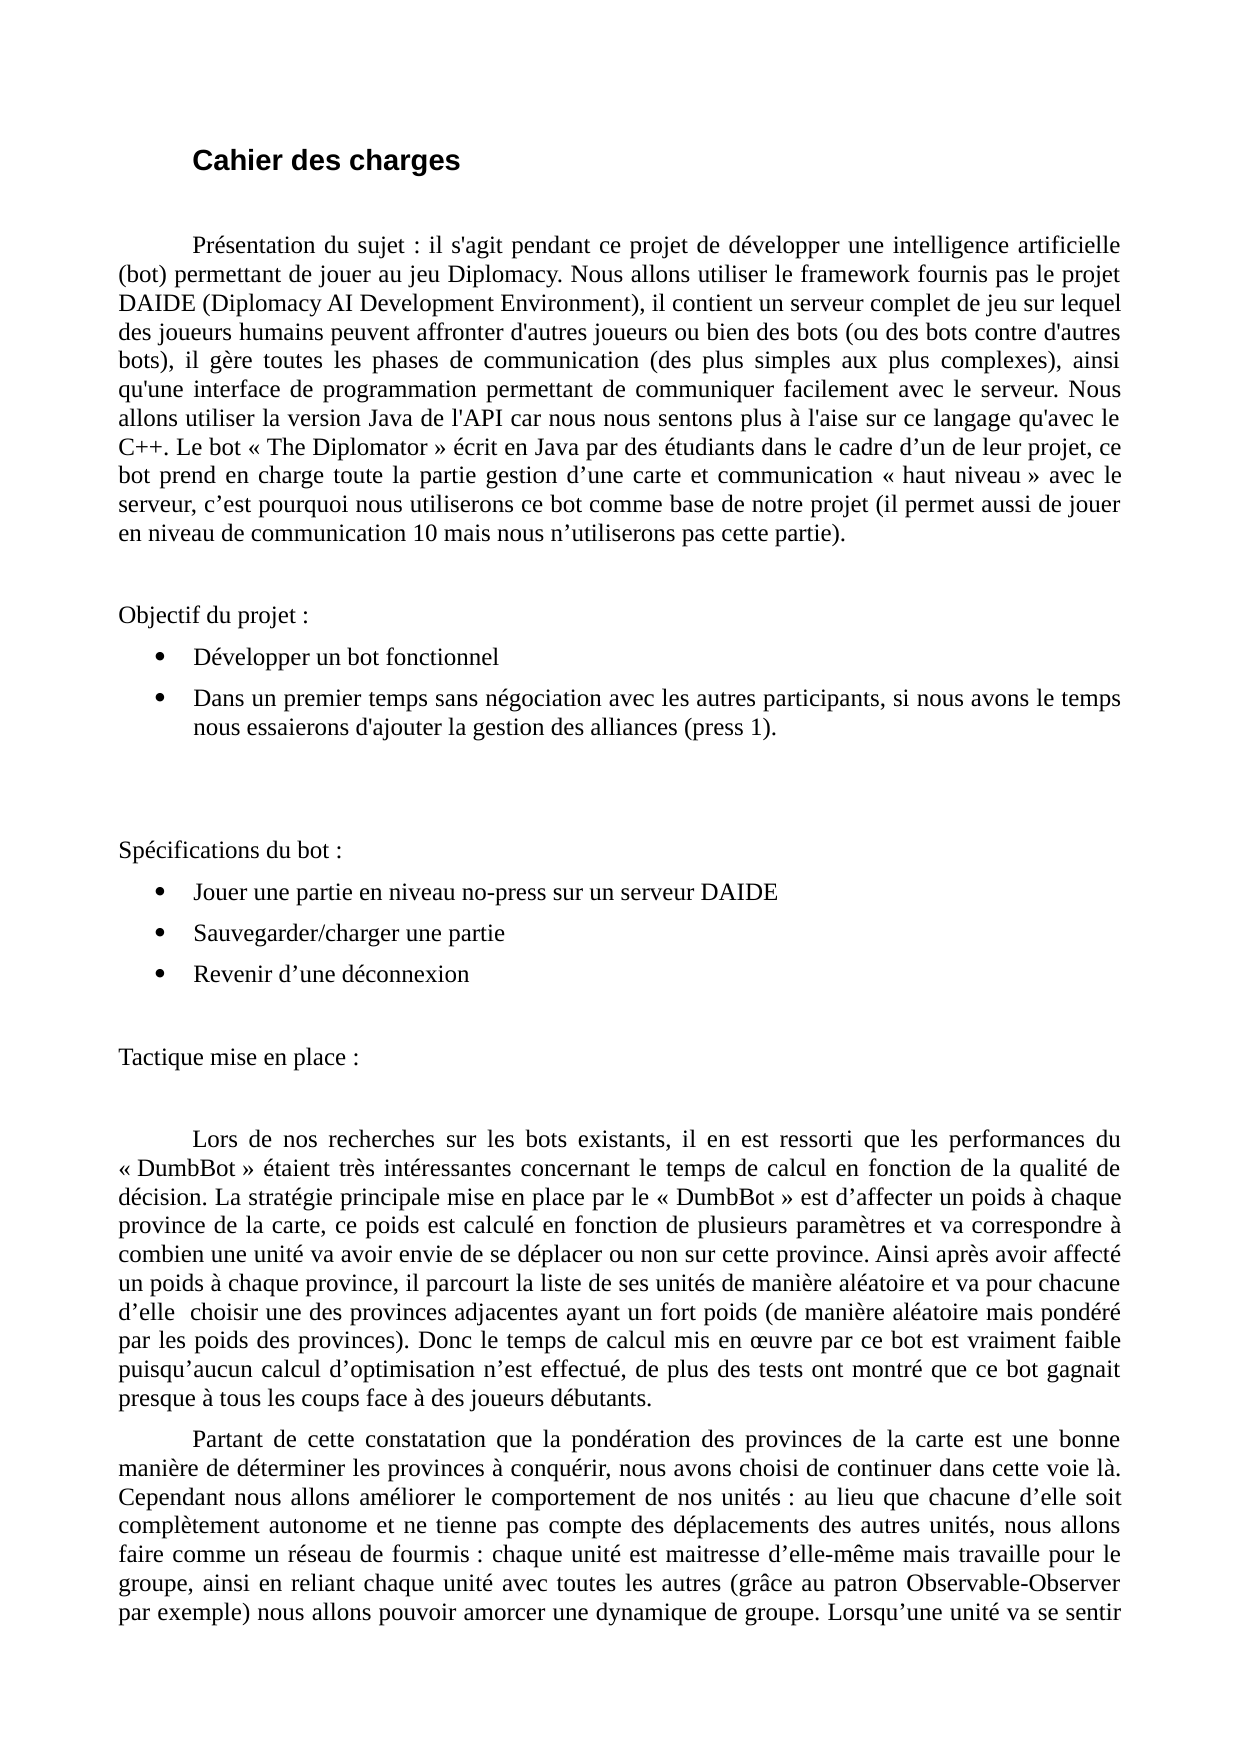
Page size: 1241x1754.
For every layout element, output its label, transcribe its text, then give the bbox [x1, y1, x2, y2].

list Dans un premier temps sans négociation avec les autres participants, si nous avons le temps nous essaierons d'ajouter la gestion des alliances (press 1). [156, 683, 1122, 740]
text Lors de nos recherches sur les bots existants, il en est ressorti que les performances du « DumbBot » étaient très intéressantes concernant le temps de calcul en fonction de la qualité de décision. La stratégie principale mise en place par le « DumbBot » est d’affecter un poids à chaque province de la carte, ce poids est calculé en fonction de plusieurs paramètres et va correspondre à combien une unité va avoir envie de se déplacer ou non sur cette province. Ainsi après avoir affecté un poids à chaque province, il parcourt la liste de ses unités de manière aléatoire et va pour chacune d’elle choisir une des provinces adjacentes ayant un fort poids (de manière aléatoire mais pondéré par les poids des provinces). Donc le temps de calcul mis en œuvre par ce bot est vraiment faible puisqu’aucun calcul d’optimisation n’est effectué, de plus des tests ont montré que ce bot gagnait presque à tous les coups face à des joueurs débutants. [118, 1124, 1122, 1412]
subtitle Cahier des charges [118, 143, 1122, 177]
list Développer un bot fonctionnel [156, 642, 1122, 670]
text Tactique mise en place : [118, 1042, 1122, 1070]
text Spécifications du bot : [118, 835, 1122, 864]
list Jouer une partie en niveau no-press sur un serveur DAIDE [156, 877, 1122, 905]
list Revenir d’une déconnexion [156, 959, 1122, 988]
text Objectif du projet : [118, 600, 1122, 629]
text Présentation du sujet : il s'agit pendant ce projet de développer une intelligence artificielle (bot) permettant de jouer au jeu Diplomacy. Nous allons utiliser le framework fournis pas le projet DAIDE (Diplomacy AI Development Environment), il contient un serveur complet de jeu sur lequel des joueurs humains peuvent affronter d'autres joueurs ou bien des bots (ou des bots contre d'autres bots), il gère toutes les phases de communication (des plus simples aux plus complexes), ainsi qu'une interface de programmation permettant de communiquer facilement avec le serveur. Nous allons utiliser la version Java de l'API car nous nous sentons plus à l'aise sur ce langage qu'avec le C++. Le bot « The Diplomator » écrit en Java par des étudiants dans le cadre d’un de leur projet, ce bot prend en charge toute la partie gestion d’une carte et communication « haut niveau » avec le serveur, c’est pourquoi nous utiliserons ce bot comme base de notre projet (il permet aussi de jouer en niveau de communication 10 mais nous n’utiliserons pas cette partie). [118, 230, 1122, 547]
list Sauvegarder/charger une partie [156, 918, 1122, 947]
text Partant de cette constatation que la pondération des provinces de la carte est une bonne manière de déterminer les provinces à conquérir, nous avons choisi de continuer dans cette voie là. Cependant nous allons améliorer le comportement de nos unités : au lieu que chacune d’elle soit complètement autonome et ne tienne pas compte des déplacements des autres unités, nous allons faire comme un réseau de fourmis : chaque unité est maitresse d’elle-même mais travaille pour le groupe, ainsi en reliant chaque unité avec toutes les autres (grâce au patron Observable-Observer par exemple) nous allons pouvoir amorcer une dynamique de groupe. Lorsqu’une unité va se sentir [118, 1424, 1122, 1625]
